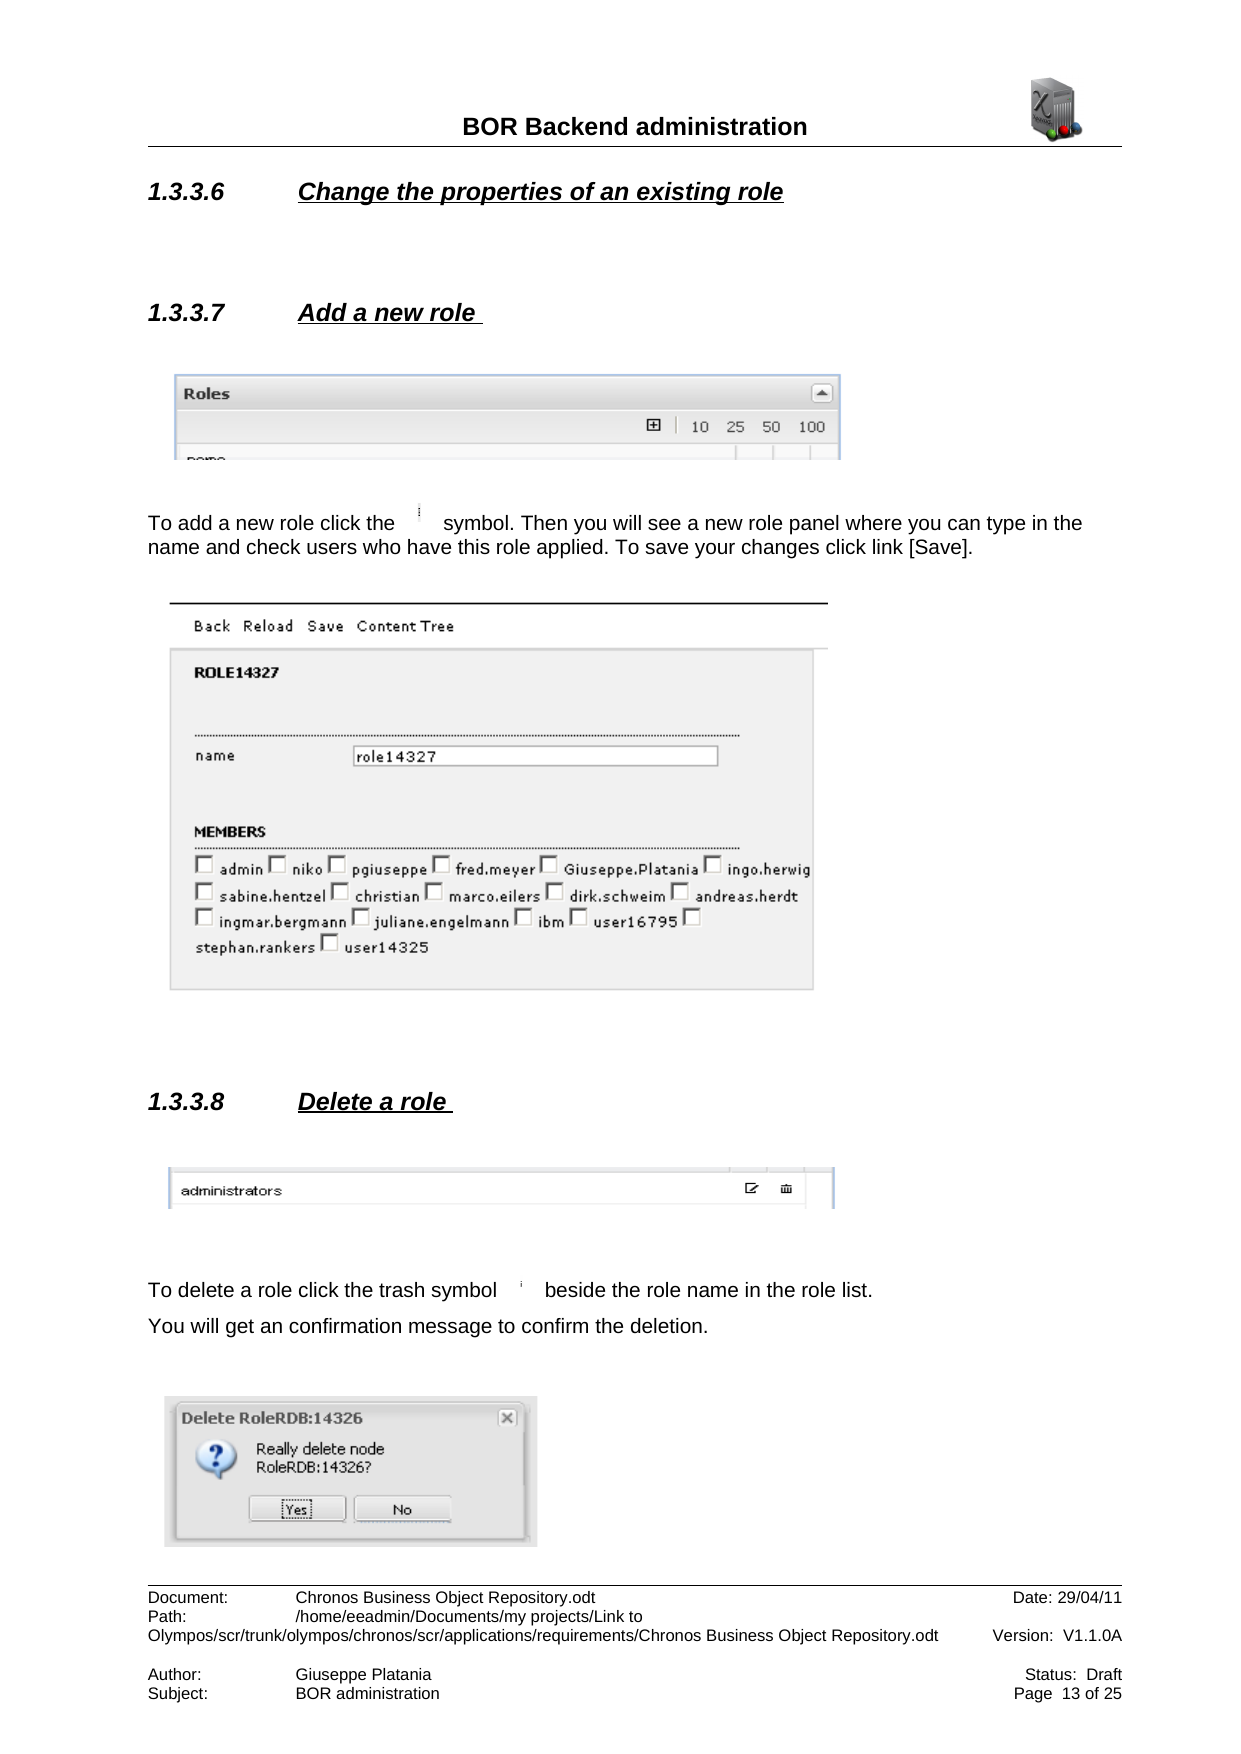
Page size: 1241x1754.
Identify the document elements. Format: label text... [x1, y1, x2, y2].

subtitle Change the properties of an existing role [148, 177, 1122, 206]
picture [164, 1396, 538, 1547]
text To add a new role click the symbol. Then you will see a new role panel where you can type in the name and check users who have this role applied. To save your changes click link [Save]. [148, 493, 1122, 559]
text To delete a role click the trash symbol beside the role name in the role list. [148, 1266, 1122, 1302]
picture [164, 591, 828, 1016]
picture [164, 1167, 838, 1209]
text You will get an confirmation message to confirm the deletion. [148, 1314, 1122, 1338]
subtitle Add a new role [148, 298, 1122, 326]
picture [417, 502, 421, 522]
picture [1029, 75, 1085, 143]
picture [519, 1275, 523, 1289]
picture [164, 365, 850, 460]
subtitle Delete a role [148, 1086, 1122, 1115]
